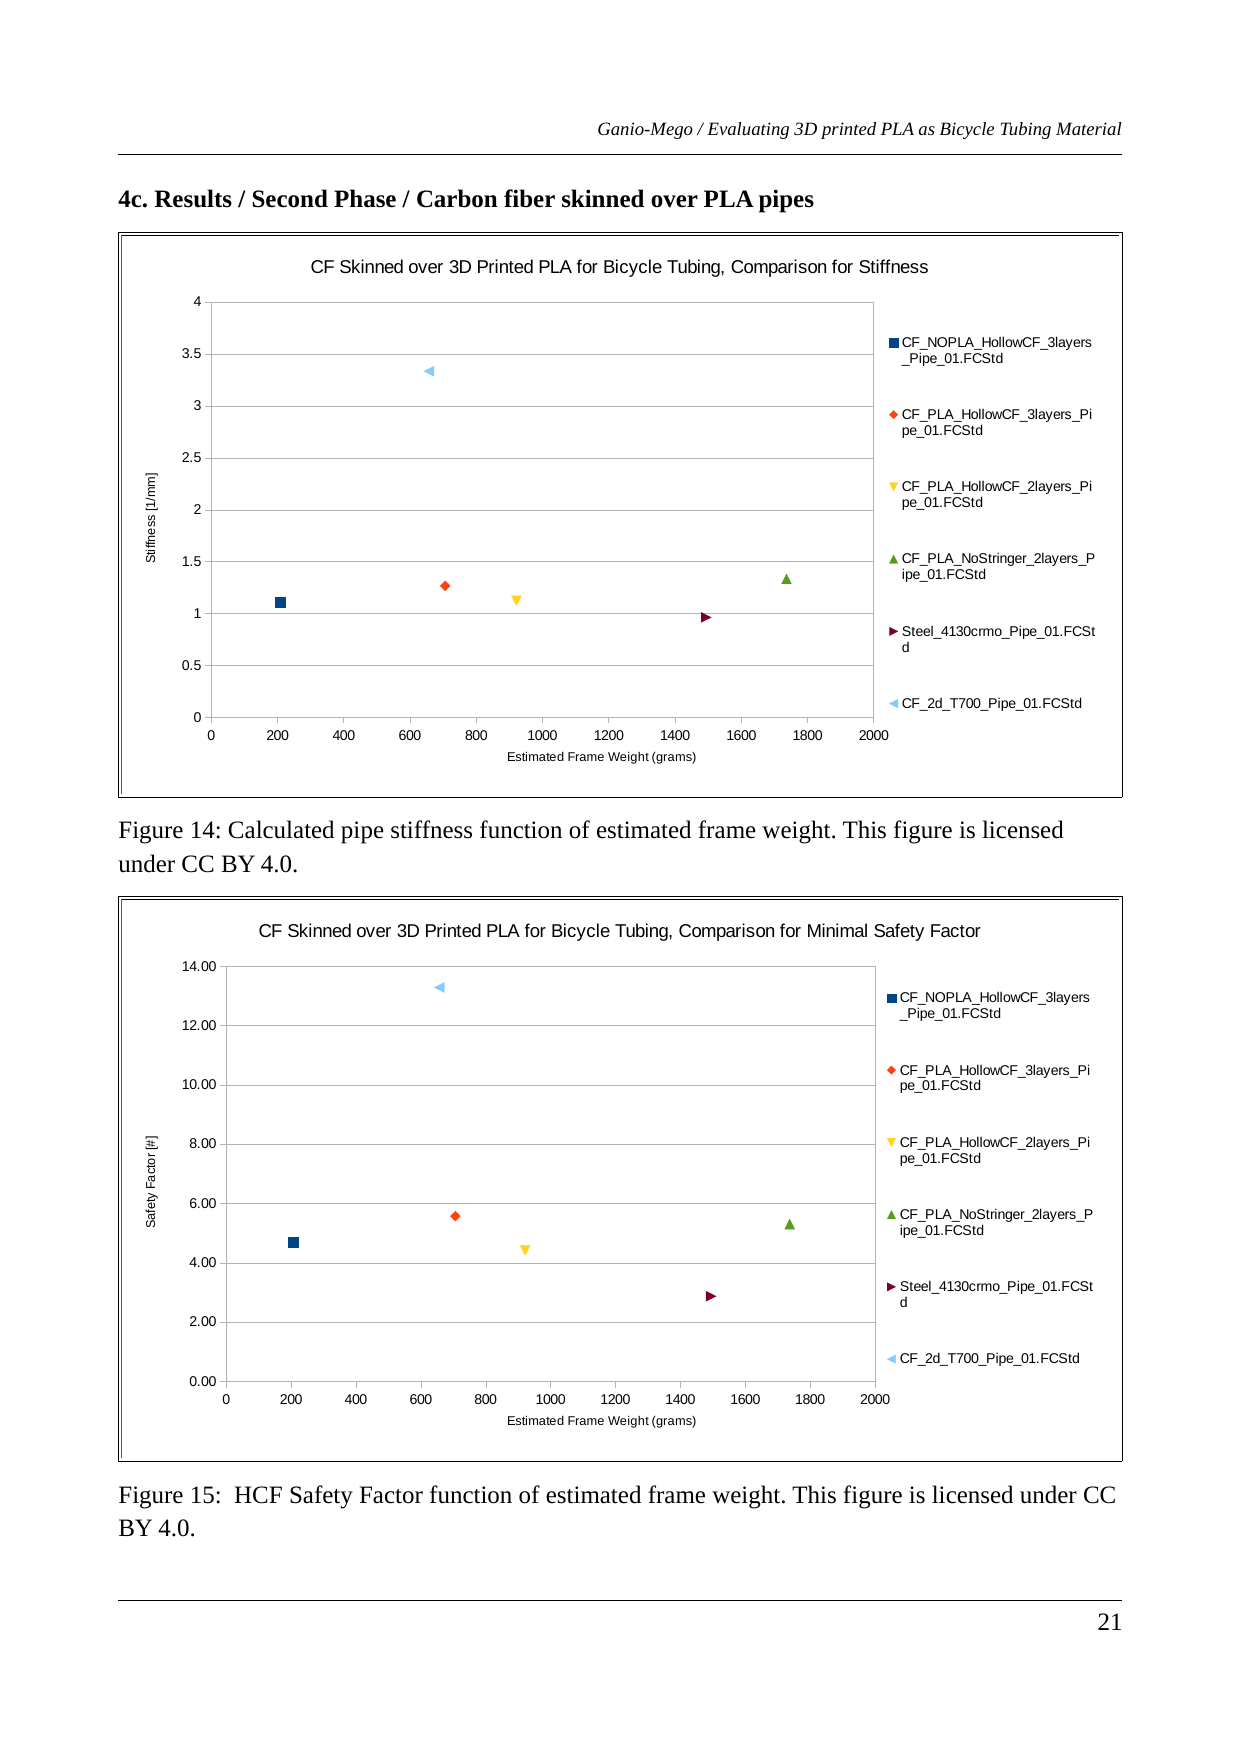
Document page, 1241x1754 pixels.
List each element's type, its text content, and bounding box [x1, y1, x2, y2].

text Figure 15: HCF Safety Factor function of estimated frame weight. This figure is licensed under CC BY 4.0. [118, 1480, 1122, 1542]
text Figure 14: Calculated pipe stiffness function of estimated frame weight. This figure is licensed under CC BY 4.0. [118, 816, 1122, 877]
text 4c. Results / Second Phase / Carbon fiber skinned over PLA pipes [118, 184, 1122, 213]
